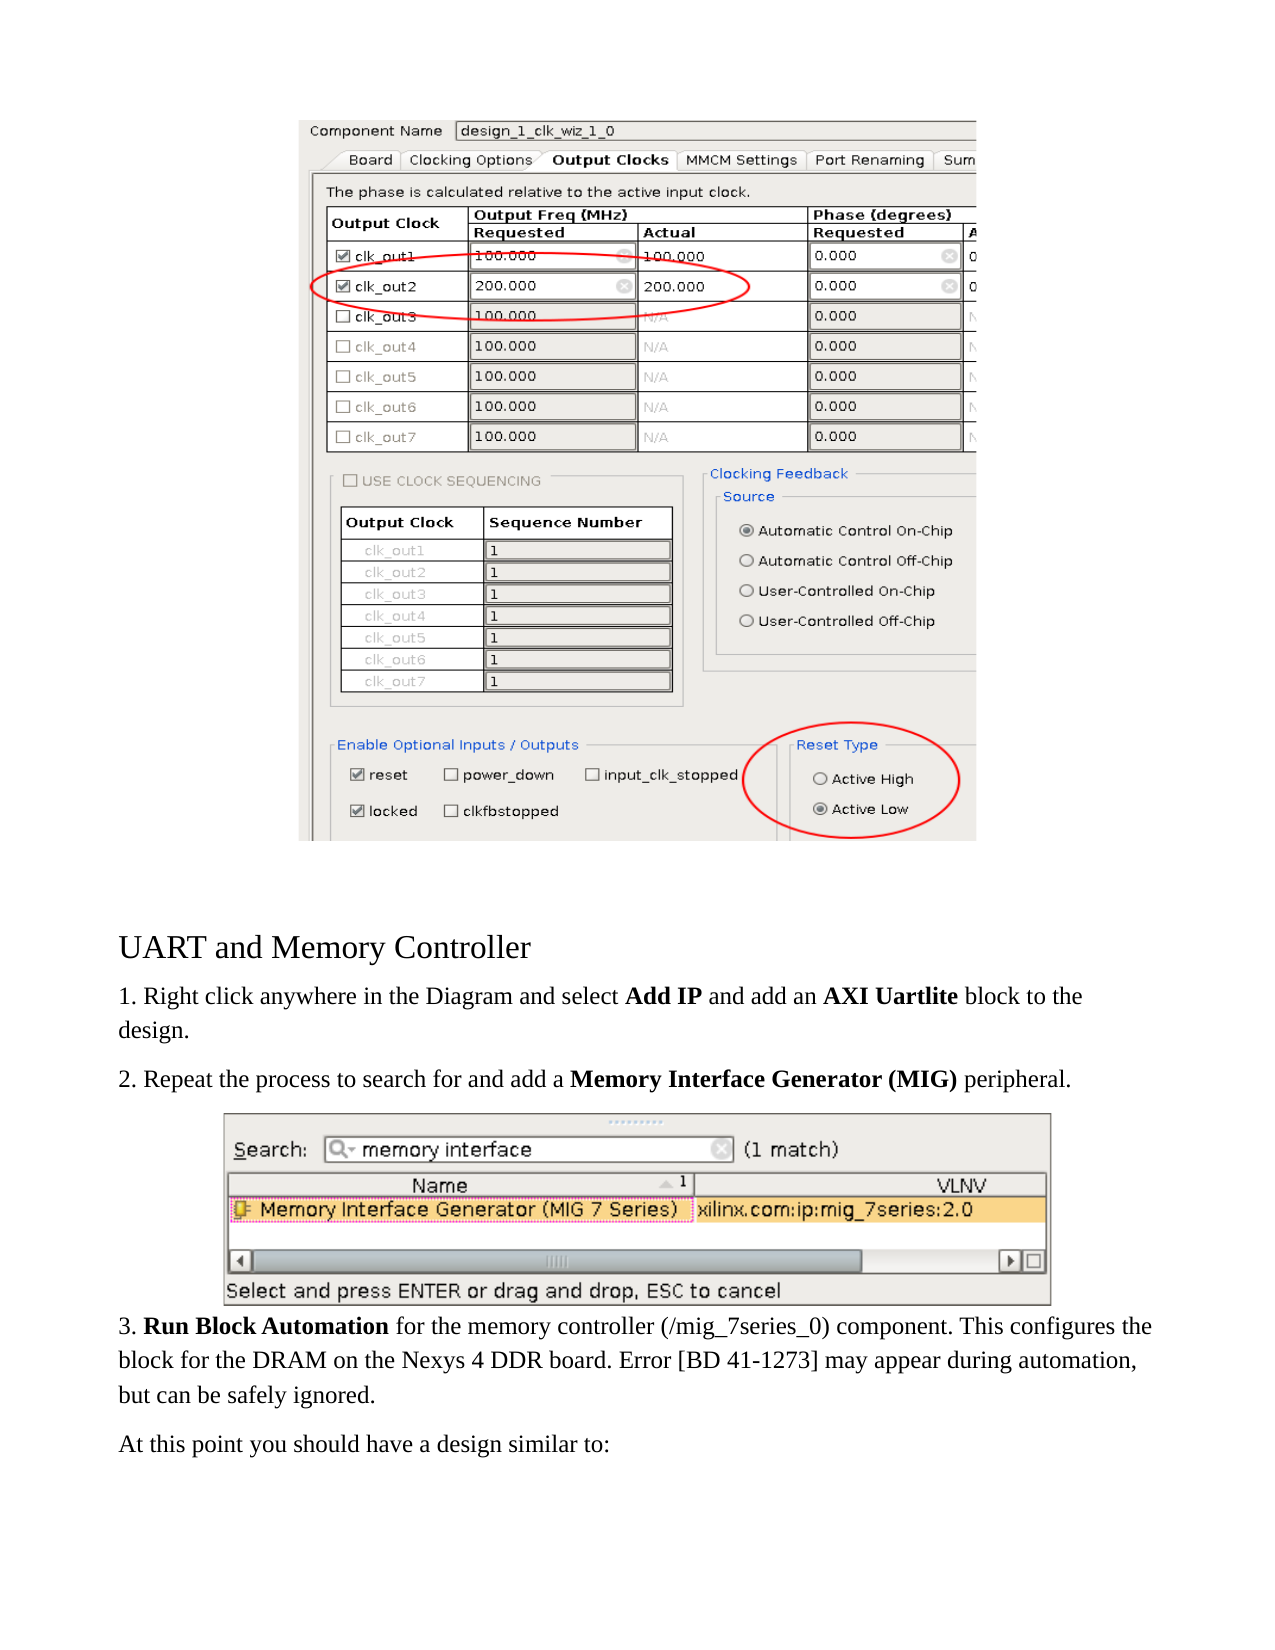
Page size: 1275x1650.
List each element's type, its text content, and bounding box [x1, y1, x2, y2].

text 1. Right click anywhere in the Diagram and select Add IP and add an AXI Uartlite block to the design. [118, 981, 1157, 1044]
picture [223, 1113, 1052, 1306]
text 2. Repeat the process to search for and add a Memory Interface Generator (MIG) peripheral. [118, 1064, 1157, 1093]
picture [298, 120, 977, 841]
subtitle UART and Memory Controller [118, 889, 1157, 966]
text 3. Run Block Automation for the memory controller (/mig_7series_0) component. This configures the block for the DRAM on the Nexys 4 DDR board. Error [BD 41-1273] may appear during automation, but can be safely ignored. [118, 1311, 1157, 1409]
text At this point you should have a design similar to: [118, 1429, 1157, 1458]
